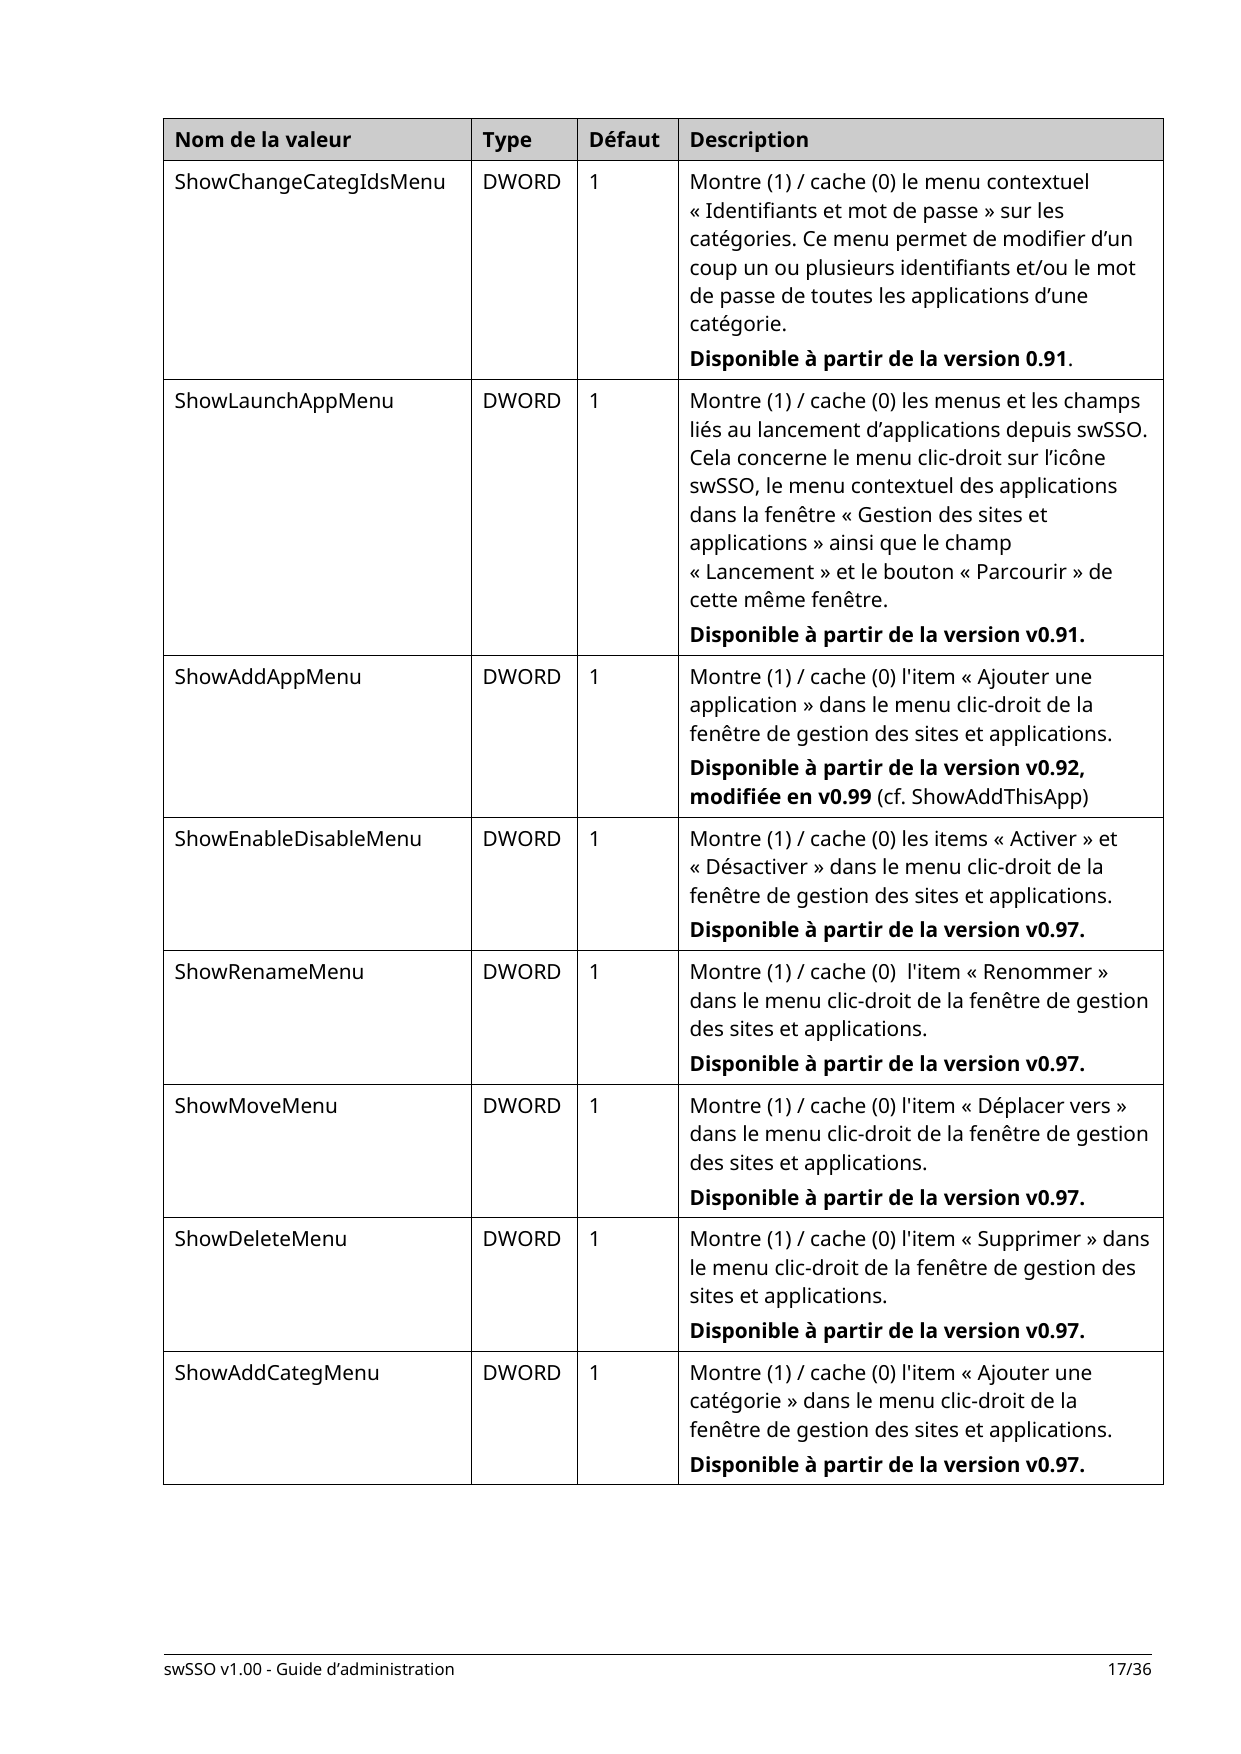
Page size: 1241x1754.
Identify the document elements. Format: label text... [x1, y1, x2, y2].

table_cell 1 [578, 161, 678, 379]
table_header Défaut [578, 119, 678, 160]
table_cell Montre (1) / cache (0) les menus et les champs liés au lancement d’applications depuis swSSO. Cela concerne le menu clic-droit sur l’icône swSSO, le menu contextuel des applications dans la fenêtre « Gestion des sites et applications » ainsi que le champ « Lancement » et le bouton « Parcourir » de cette même fenêtre. Disponible à partir de la version v0.91. [679, 380, 1163, 655]
table_cell DWORD [472, 161, 577, 379]
table_cell Montre (1) / cache (0) l'item « Renommer » dans le menu clic-droit de la fenêtre de gestion des sites et applications. Disponible à partir de la version v0.97. [679, 951, 1163, 1084]
table_cell Montre (1) / cache (0) le menu contextuel « Identifiants et mot de passe » sur les catégories. Ce menu permet de modifier d’un coup un ou plusieurs identifiants et/ou le mot de passe de toutes les applications d’une catégorie. Disponible à partir de la version 0.91. [679, 161, 1163, 379]
table_header Description [679, 119, 1163, 160]
table_cell Montre (1) / cache (0) l'item « Supprimer » dans le menu clic-droit de la fenêtre de gestion des sites et applications. Disponible à partir de la version v0.97. [679, 1218, 1163, 1351]
table_cell ShowRenameMenu [164, 951, 471, 1084]
table_cell 1 [578, 380, 678, 655]
table_cell 1 [578, 1218, 678, 1351]
table_cell DWORD [472, 1085, 577, 1217]
table_cell 1 [578, 1085, 678, 1217]
table_cell Montre (1) / cache (0) l'item « Déplacer vers » dans le menu clic-droit de la fenêtre de gestion des sites et applications. Disponible à partir de la version v0.97. [679, 1085, 1163, 1217]
table_cell 1 [578, 818, 678, 950]
table_cell 1 [578, 1352, 678, 1484]
table_cell Montre (1) / cache (0) l'item « Ajouter une application » dans le menu clic-droit de la fenêtre de gestion des sites et applications. Disponible à partir de la version v0.92, modifiée en v0.99 (cf. ShowAddThisApp) [679, 656, 1163, 817]
table_cell ShowChangeCategIdsMenu [164, 161, 471, 379]
table_cell 1 [578, 951, 678, 1084]
table_cell DWORD [472, 951, 577, 1084]
table_cell Montre (1) / cache (0) les items « Activer » et « Désactiver » dans le menu clic-droit de la fenêtre de gestion des sites et applications. Disponible à partir de la version v0.97. [679, 818, 1163, 950]
table_cell DWORD [472, 380, 577, 655]
table_cell ShowAddAppMenu [164, 656, 471, 817]
table_cell 1 [578, 656, 678, 817]
table_cell Montre (1) / cache (0) l'item « Ajouter une catégorie » dans le menu clic-droit de la fenêtre de gestion des sites et applications. Disponible à partir de la version v0.97. [679, 1352, 1163, 1484]
table_cell ShowDeleteMenu [164, 1218, 471, 1351]
table_cell ShowEnableDisableMenu [164, 818, 471, 950]
table_cell DWORD [472, 818, 577, 950]
table_cell ShowLaunchAppMenu [164, 380, 471, 655]
table_cell ShowAddCategMenu [164, 1352, 471, 1484]
table_cell DWORD [472, 1352, 577, 1484]
table_header Nom de la valeur [164, 119, 471, 160]
table_cell DWORD [472, 1218, 577, 1351]
table_cell DWORD [472, 656, 577, 817]
table_header Type [472, 119, 577, 160]
table_cell ShowMoveMenu [164, 1085, 471, 1217]
